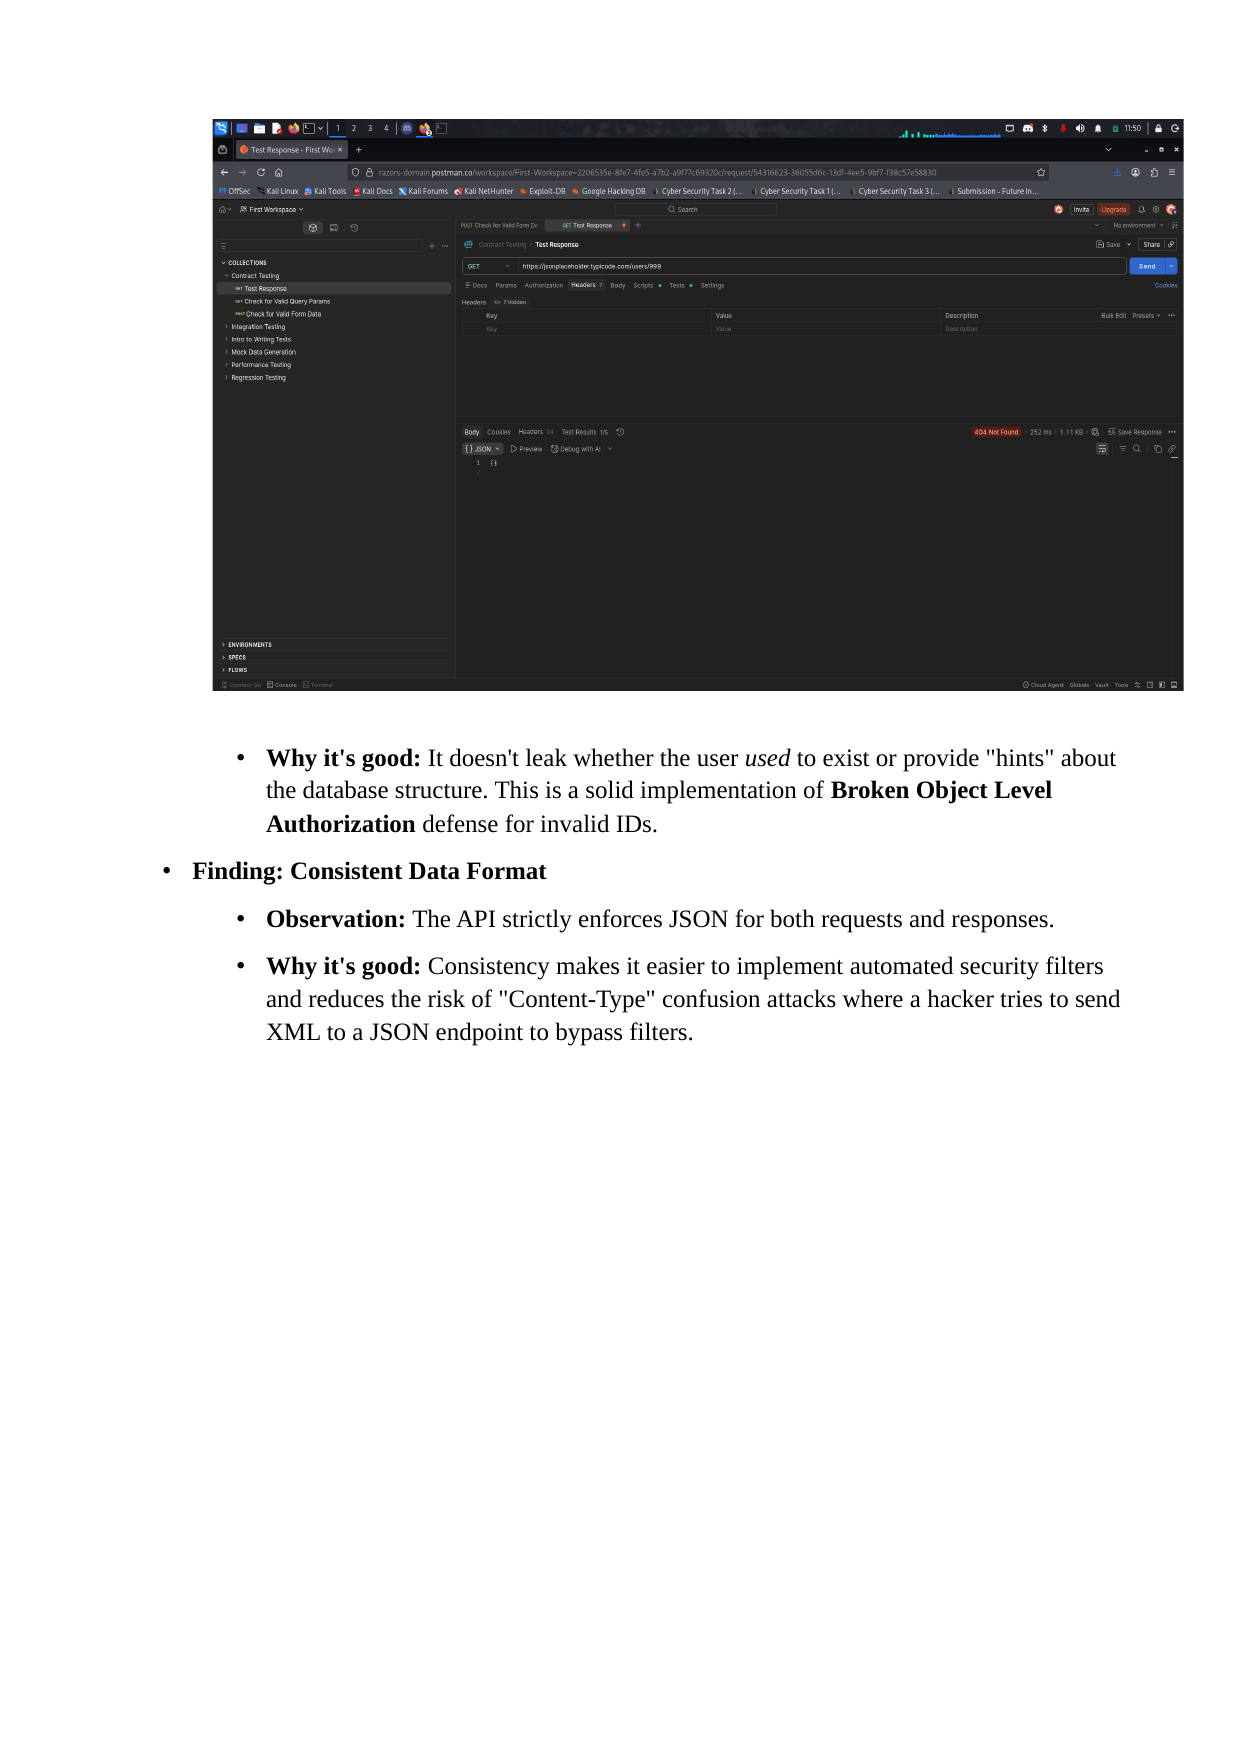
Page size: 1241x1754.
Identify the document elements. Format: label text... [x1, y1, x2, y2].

picture [212, 119, 1184, 691]
list Why it's good: It doesn't leak whether the user used to exist or provide "hints" about the database structure. This is a solid implementation of Broken Object Level Authorization defense for invalid IDs. [236, 743, 1122, 837]
list Observation: The API strictly enforces JSON for both requests and responses. [236, 904, 1122, 933]
list Finding: Consistent Data Format [162, 856, 1122, 885]
list Why it's good: Consistency makes it easier to implement automated security filters and reduces the risk of "Content-Type" confusion attacks where a hacker tries to send XML to a JSON endpoint to bypass filters. [236, 951, 1122, 1046]
